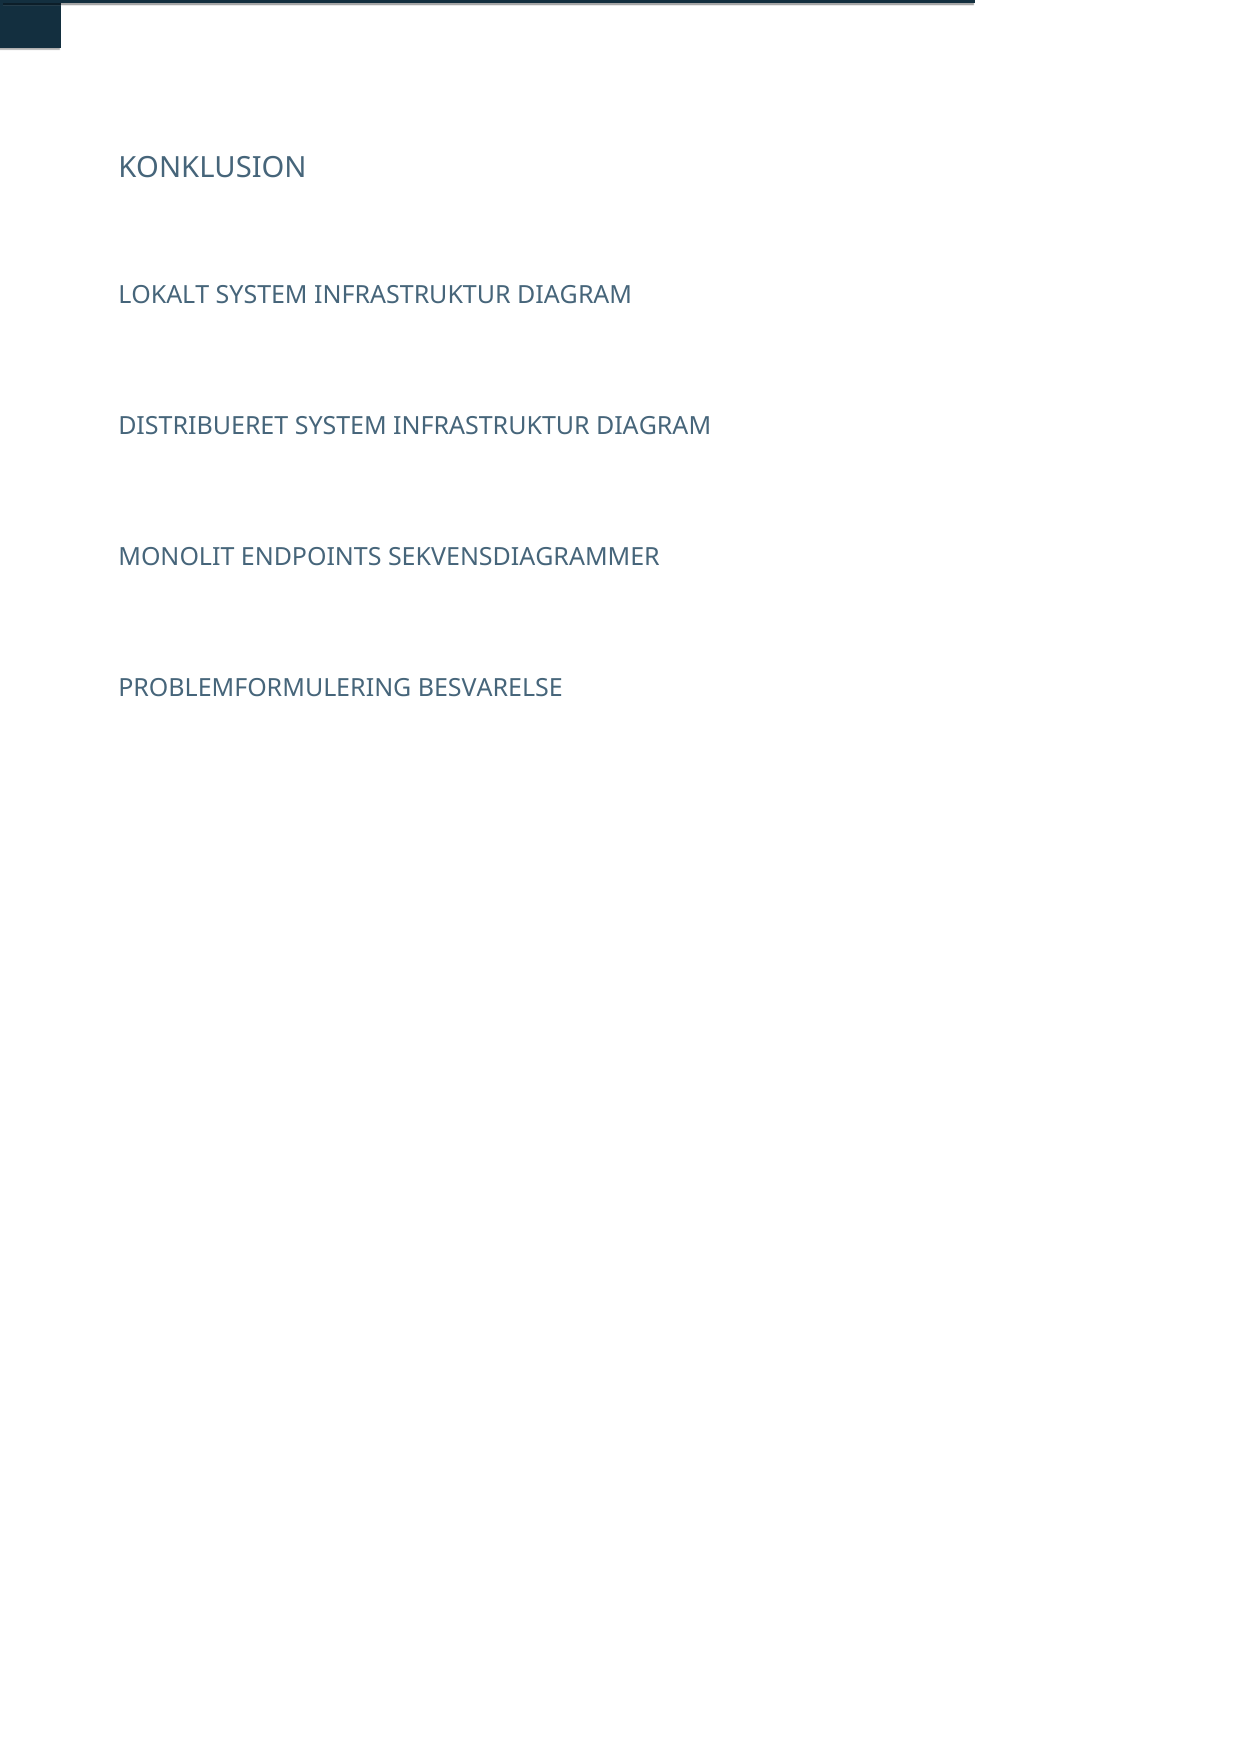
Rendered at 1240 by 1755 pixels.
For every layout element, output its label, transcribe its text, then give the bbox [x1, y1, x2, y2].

subtitle Problemformulering Besvarelse [118, 669, 1137, 703]
subtitle Distribueret System Infrastruktur Diagram [118, 408, 1137, 442]
subtitle Lokalt System Infrastruktur Diagram [118, 277, 1137, 311]
subtitle Konklusion [118, 146, 1137, 186]
subtitle Monolit Endpoints Sekvensdiagrammer [118, 539, 1137, 573]
